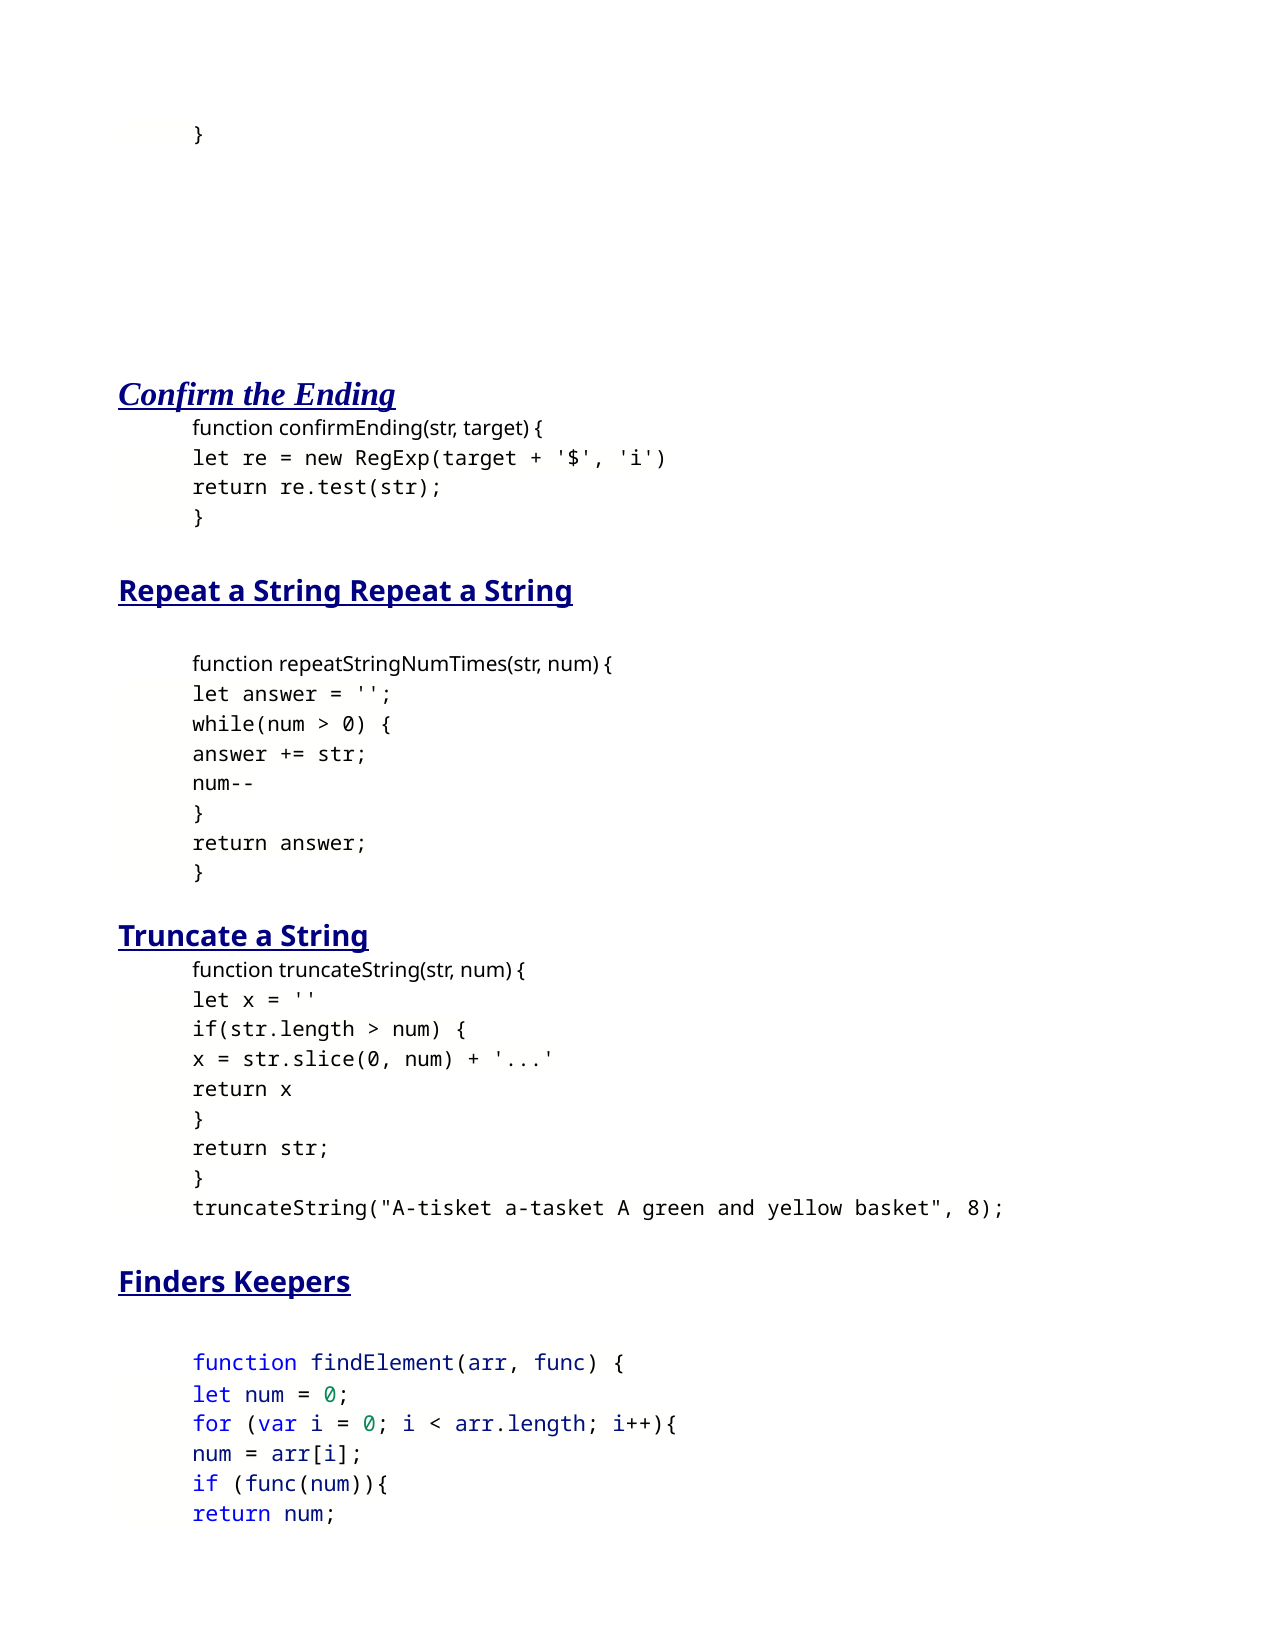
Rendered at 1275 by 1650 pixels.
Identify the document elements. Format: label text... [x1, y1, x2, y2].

text function findElement(arr, func) { [118, 1339, 1157, 1378]
text } [118, 118, 1157, 148]
text answer += str; [118, 737, 1157, 767]
text function truncateString(str, num) { [118, 955, 1157, 984]
text for (var i = 0; i < arr.length; i++){ [118, 1408, 1157, 1438]
text return re.test(str); [118, 471, 1157, 501]
text Finders Keepers [118, 1261, 1157, 1301]
text let answer = ''; [118, 678, 1157, 708]
text let num = 0; [118, 1378, 1157, 1408]
text let re = new RegExp(target + '$', 'i') [118, 441, 1157, 471]
text } [118, 1102, 1157, 1132]
text function repeatStringNumTimes(str, num) { [118, 649, 1157, 678]
text return x [118, 1073, 1157, 1102]
text truncateString("A-tisket a-tasket A green and yellow basket", 8); [118, 1191, 1157, 1221]
text x = str.slice(0, num) + '...' [118, 1043, 1157, 1073]
text return answer; [118, 826, 1157, 856]
text let x = '' [118, 984, 1157, 1013]
text num-- [118, 767, 1157, 797]
text if(str.length > num) { [118, 1013, 1157, 1043]
text Truncate a String [118, 916, 1157, 955]
text Confirm the Ending [118, 375, 1157, 413]
text } [118, 1162, 1157, 1191]
text return num; [118, 1498, 1157, 1527]
text return str; [118, 1132, 1157, 1162]
text } [118, 797, 1157, 826]
text } [118, 501, 1157, 531]
text Repeat a String Repeat a String [118, 570, 1157, 610]
text if (func(num)){ [118, 1468, 1157, 1498]
text } [118, 856, 1157, 886]
text while(num > 0) { [118, 708, 1157, 737]
text function confirmEnding(str, target) { [118, 413, 1157, 441]
text num = arr[i]; [118, 1438, 1157, 1468]
